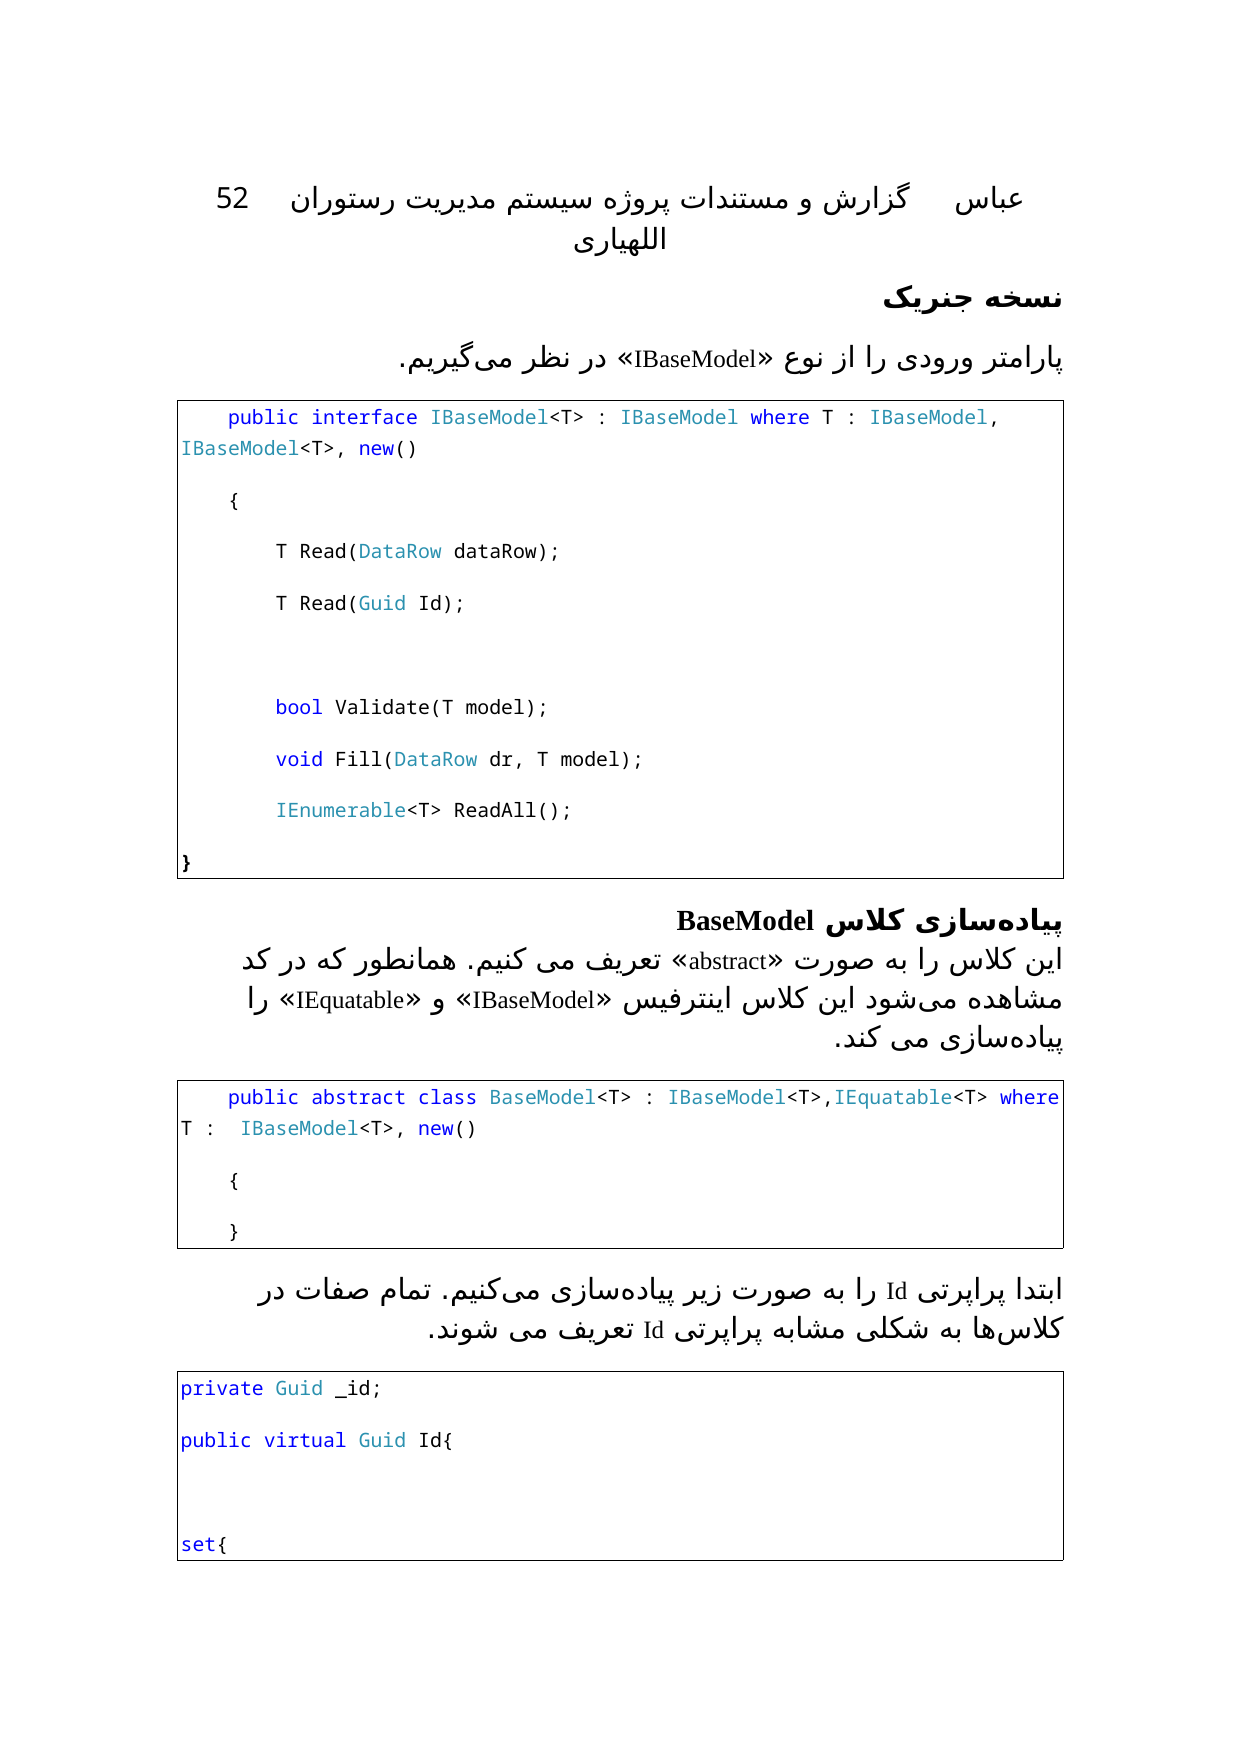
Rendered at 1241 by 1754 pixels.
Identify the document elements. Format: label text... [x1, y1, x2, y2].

text } [178, 845, 1063, 878]
text IEnumerable<T> ReadAll(); [178, 793, 1063, 823]
text void Fill(DataRow dr, T model); [178, 742, 1063, 772]
text نسخه جنریک [177, 281, 1063, 314]
text } [178, 1215, 1063, 1248]
text T Read(Guid Id); [178, 586, 1063, 616]
text { [178, 1163, 1063, 1193]
text set{ [178, 1527, 1063, 1560]
text T Read(DataRow dataRow); [178, 534, 1063, 565]
subtitle پیاده‌سازی کلاس BaseModel [177, 903, 1063, 937]
text این کلاس را به صورت «abstract» تعریف می کنیم. همانطور که در کد مشاهده می‌شود این کلاس اینترفیس «IBaseModel» و «IEquatable» را پیاده‌سازی می کند. [177, 942, 1063, 1054]
text ابتدا پراپرتی Id را به صورت زیر پیاده‌سازی می‌کنیم. تمام صفات در کلاس‌ها به شکلی مشابه پراپرتی Id تعریف می شوند. [177, 1273, 1063, 1346]
text private Guid _id; [178, 1372, 1063, 1402]
text public virtual Guid Id{ [178, 1423, 1063, 1453]
text public interface IBaseModel<T> : IBaseModel where T : IBaseModel, IBaseModel<T>, new() [178, 401, 1063, 461]
text پارامتر ورودی را از نوع «IBaseModel» در نظر می‌گیریم. [177, 340, 1063, 374]
text public abstract class BaseModel<T> : IBaseModel<T>,IEquatable<T> where T : IBaseModel<T>, new() [178, 1081, 1063, 1141]
text bool Validate(T model); [178, 690, 1063, 720]
text { [178, 483, 1063, 513]
